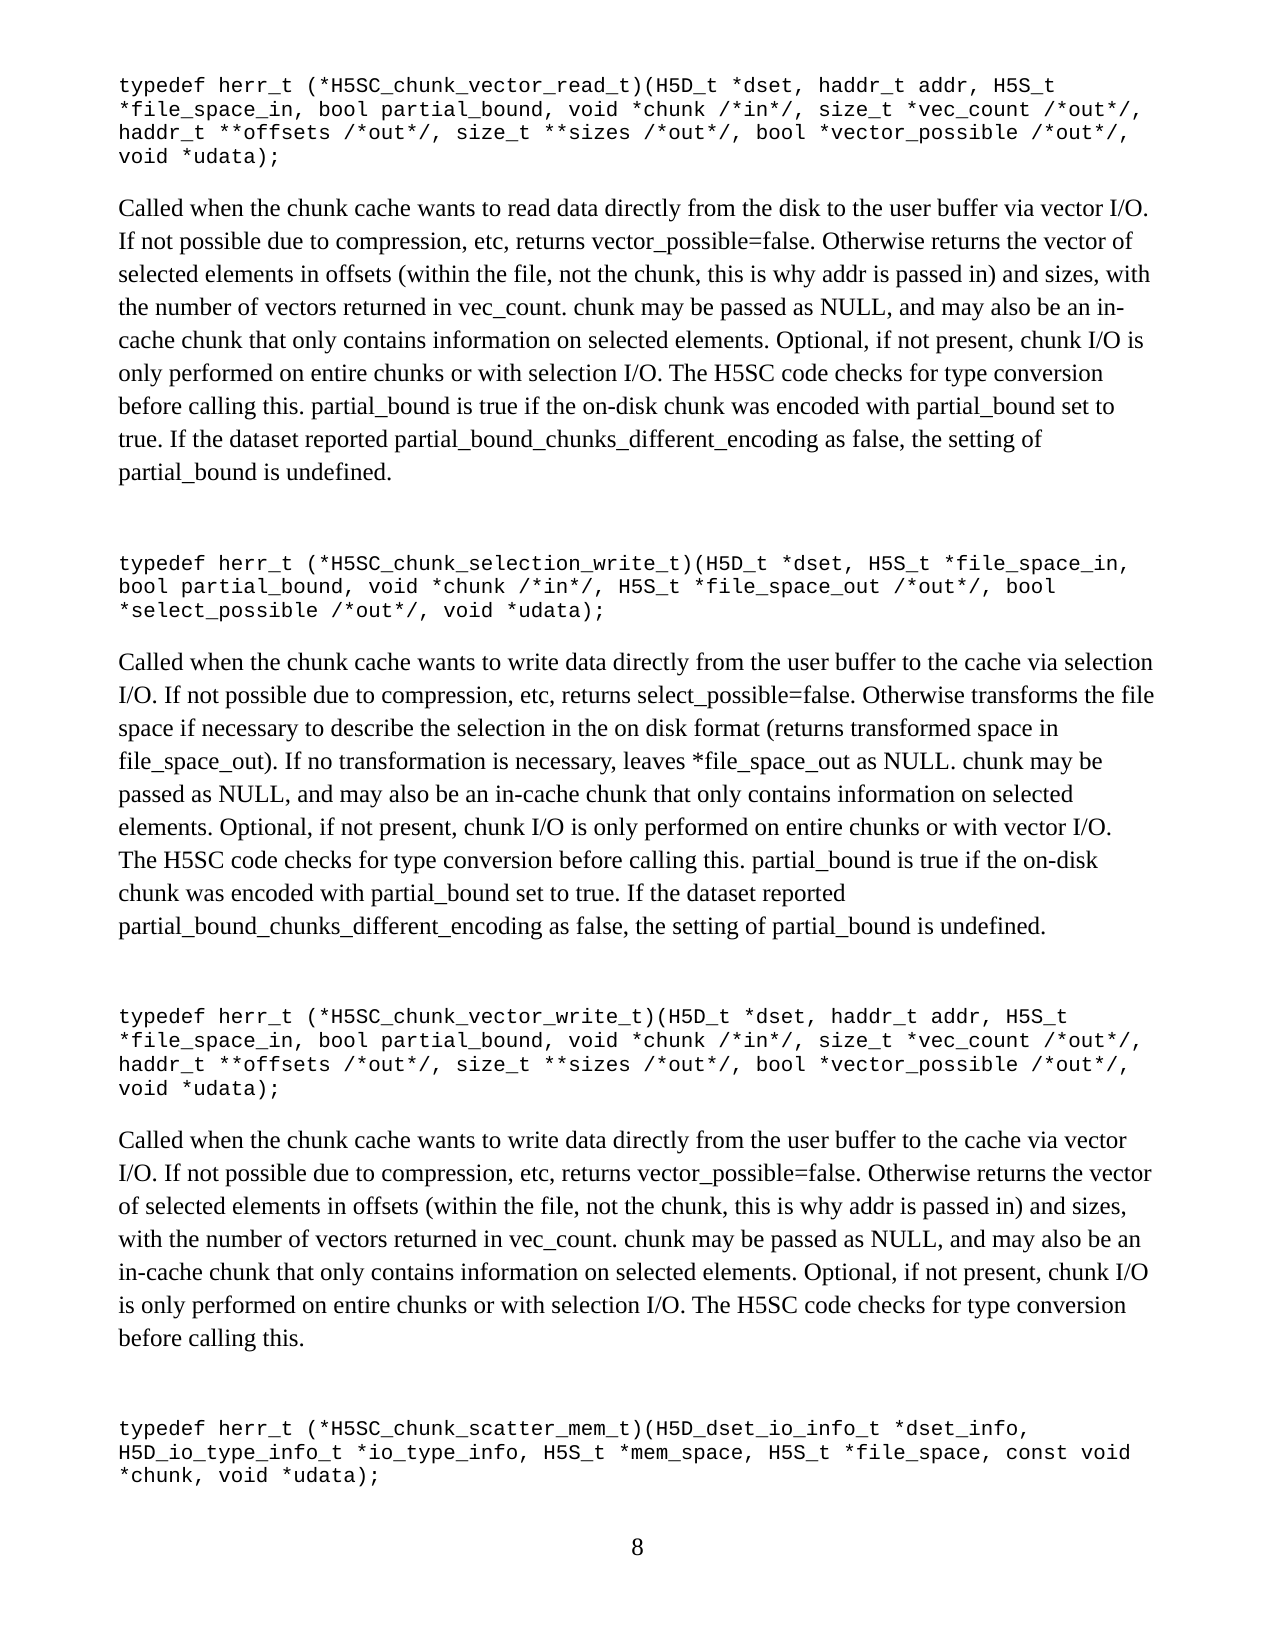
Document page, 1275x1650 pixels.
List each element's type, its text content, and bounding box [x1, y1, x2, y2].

text typedef herr_t (*H5SC_chunk_vector_read_t)(H5D_t *dset, haddr_t addr, H5S_t *file_space_in, bool partial_bound, void *chunk /*in*/, size_t *vec_count /*out*/, haddr_t **offsets /*out*/, size_t **sizes /*out*/, bool *vector_possible /*out*/, void *udata); [118, 75, 1157, 169]
text typedef herr_t (*H5SC_chunk_scatter_mem_t)(H5D_dset_io_info_t *dset_info, H5D_io_type_info_t *io_type_info, H5S_t *mem_space, H5S_t *file_space, const void *chunk, void *udata); [118, 1418, 1157, 1489]
text Called when the chunk cache wants to write data directly from the user buffer to the cache via vector I/O. If not possible due to compression, etc, returns vector_possible=false. Otherwise returns the vector of selected elements in offsets (within the file, not the chunk, this is why addr is passed in) and sizes, with the number of vectors returned in vec_count. chunk may be passed as NULL, and may also be an in-cache chunk that only contains information on selected elements. Optional, if not present, chunk I/O is only performed on entire chunks or with selection I/O. The H5SC code checks for type conversion before calling this. [118, 1125, 1157, 1352]
text Called when the chunk cache wants to read data directly from the disk to the user buffer via vector I/O. If not possible due to compression, etc, returns vector_possible=false. Otherwise returns the vector of selected elements in offsets (within the file, not the chunk, this is why addr is passed in) and sizes, with the number of vectors returned in vec_count. chunk may be passed as NULL, and may also be an in-cache chunk that only contains information on selected elements. Optional, if not present, chunk I/O is only performed on entire chunks or with selection I/O. The H5SC code checks for type conversion before calling this. partial_bound is true if the on-disk chunk was encoded with partial_bound set to true. If the dataset reported partial_bound_chunks_different_encoding as false, the setting of partial_bound is undefined. [118, 193, 1157, 486]
text Called when the chunk cache wants to write data directly from the user buffer to the cache via selection I/O. If not possible due to compression, etc, returns select_possible=false. Otherwise transforms the file space if necessary to describe the selection in the on disk format (returns transformed space in file_space_out). If no transformation is necessary, leaves *file_space_out as NULL. chunk may be passed as NULL, and may also be an in-cache chunk that only contains information on selected elements. Optional, if not present, chunk I/O is only performed on entire chunks or with vector I/O. The H5SC code checks for type conversion before calling this. partial_bound is true if the on-disk chunk was encoded with partial_bound set to true. If the dataset reported partial_bound_chunks_different_encoding as false, the setting of partial_bound is undefined. [118, 647, 1157, 940]
text typedef herr_t (*H5SC_chunk_vector_write_t)(H5D_t *dset, haddr_t addr, H5S_t *file_space_in, bool partial_bound, void *chunk /*in*/, size_t *vec_count /*out*/, haddr_t **offsets /*out*/, size_t **sizes /*out*/, bool *vector_possible /*out*/, void *udata); [118, 1007, 1157, 1101]
text typedef herr_t (*H5SC_chunk_selection_write_t)(H5D_t *dset, H5S_t *file_space_in, bool partial_bound, void *chunk /*in*/, H5S_t *file_space_out /*out*/, bool *select_possible /*out*/, void *udata); [118, 553, 1157, 623]
